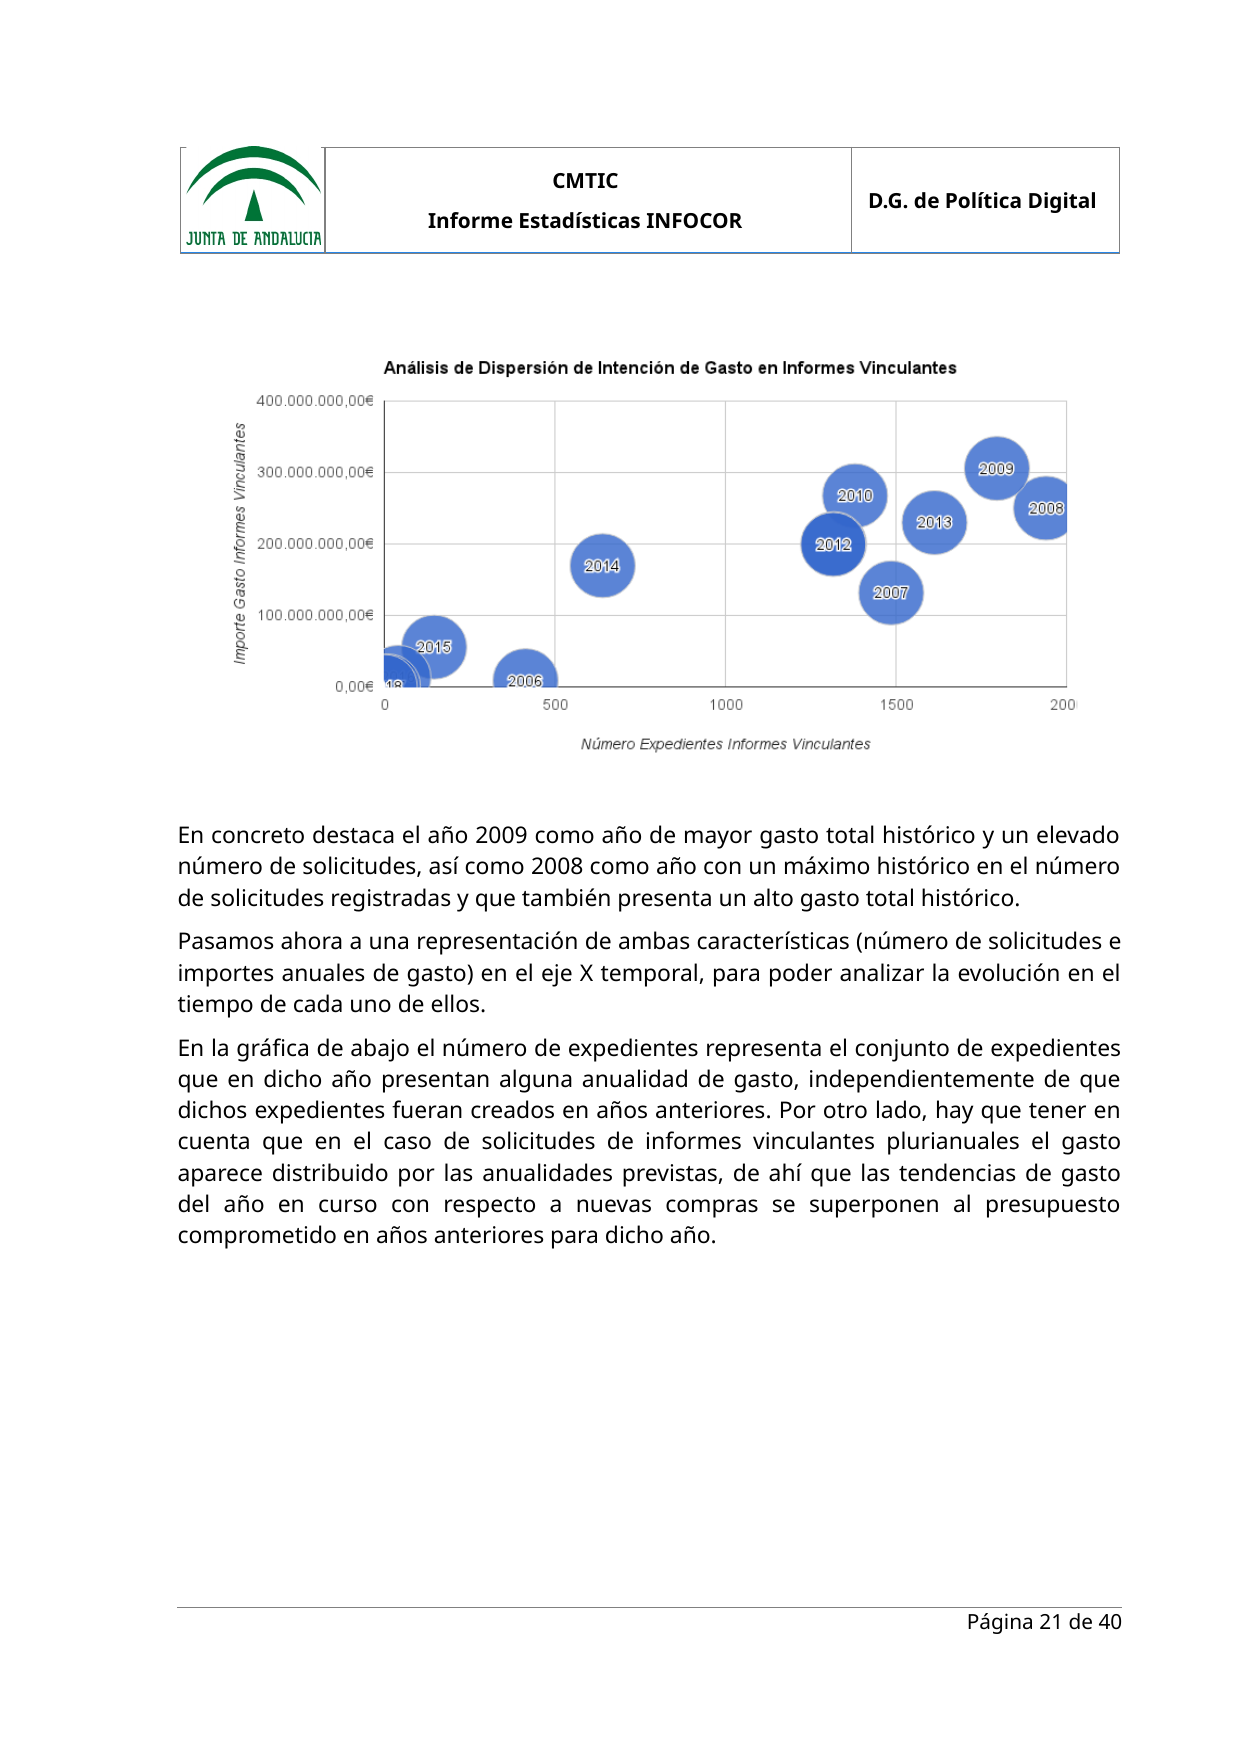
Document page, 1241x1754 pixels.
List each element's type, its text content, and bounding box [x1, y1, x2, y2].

text En concreto destaca el año 2009 como año de mayor gasto total histórico y un elevado número de solicitudes, así como 2008 como año con un máximo histórico en el número de solicitudes registradas y que también presenta un alto gasto total histórico. [177, 819, 1122, 913]
picture [222, 311, 1078, 776]
picture [186, 146, 321, 245]
text Pasamos ahora a una representación de ambas características (número de solicitudes e importes anuales de gasto) en el eje X temporal, para poder analizar la evolución en el tiempo de cada uno de ellos. [177, 925, 1122, 1019]
text En la gráfica de abajo el número de expedientes representa el conjunto de expedientes que en dicho año presentan alguna anualidad de gasto, independientemente de que dichos expedientes fueran creados en años anteriores. Por otro lado, hay que tener en cuenta que en el caso de solicitudes de informes vinculantes plurianuales el gasto aparece distribuido por las anualidades previstas, de ahí que las tendencias de gasto del año en curso con respecto a nuevas compras se superponen al presupuesto comprometido en años anteriores para dicho año. [177, 1031, 1122, 1250]
